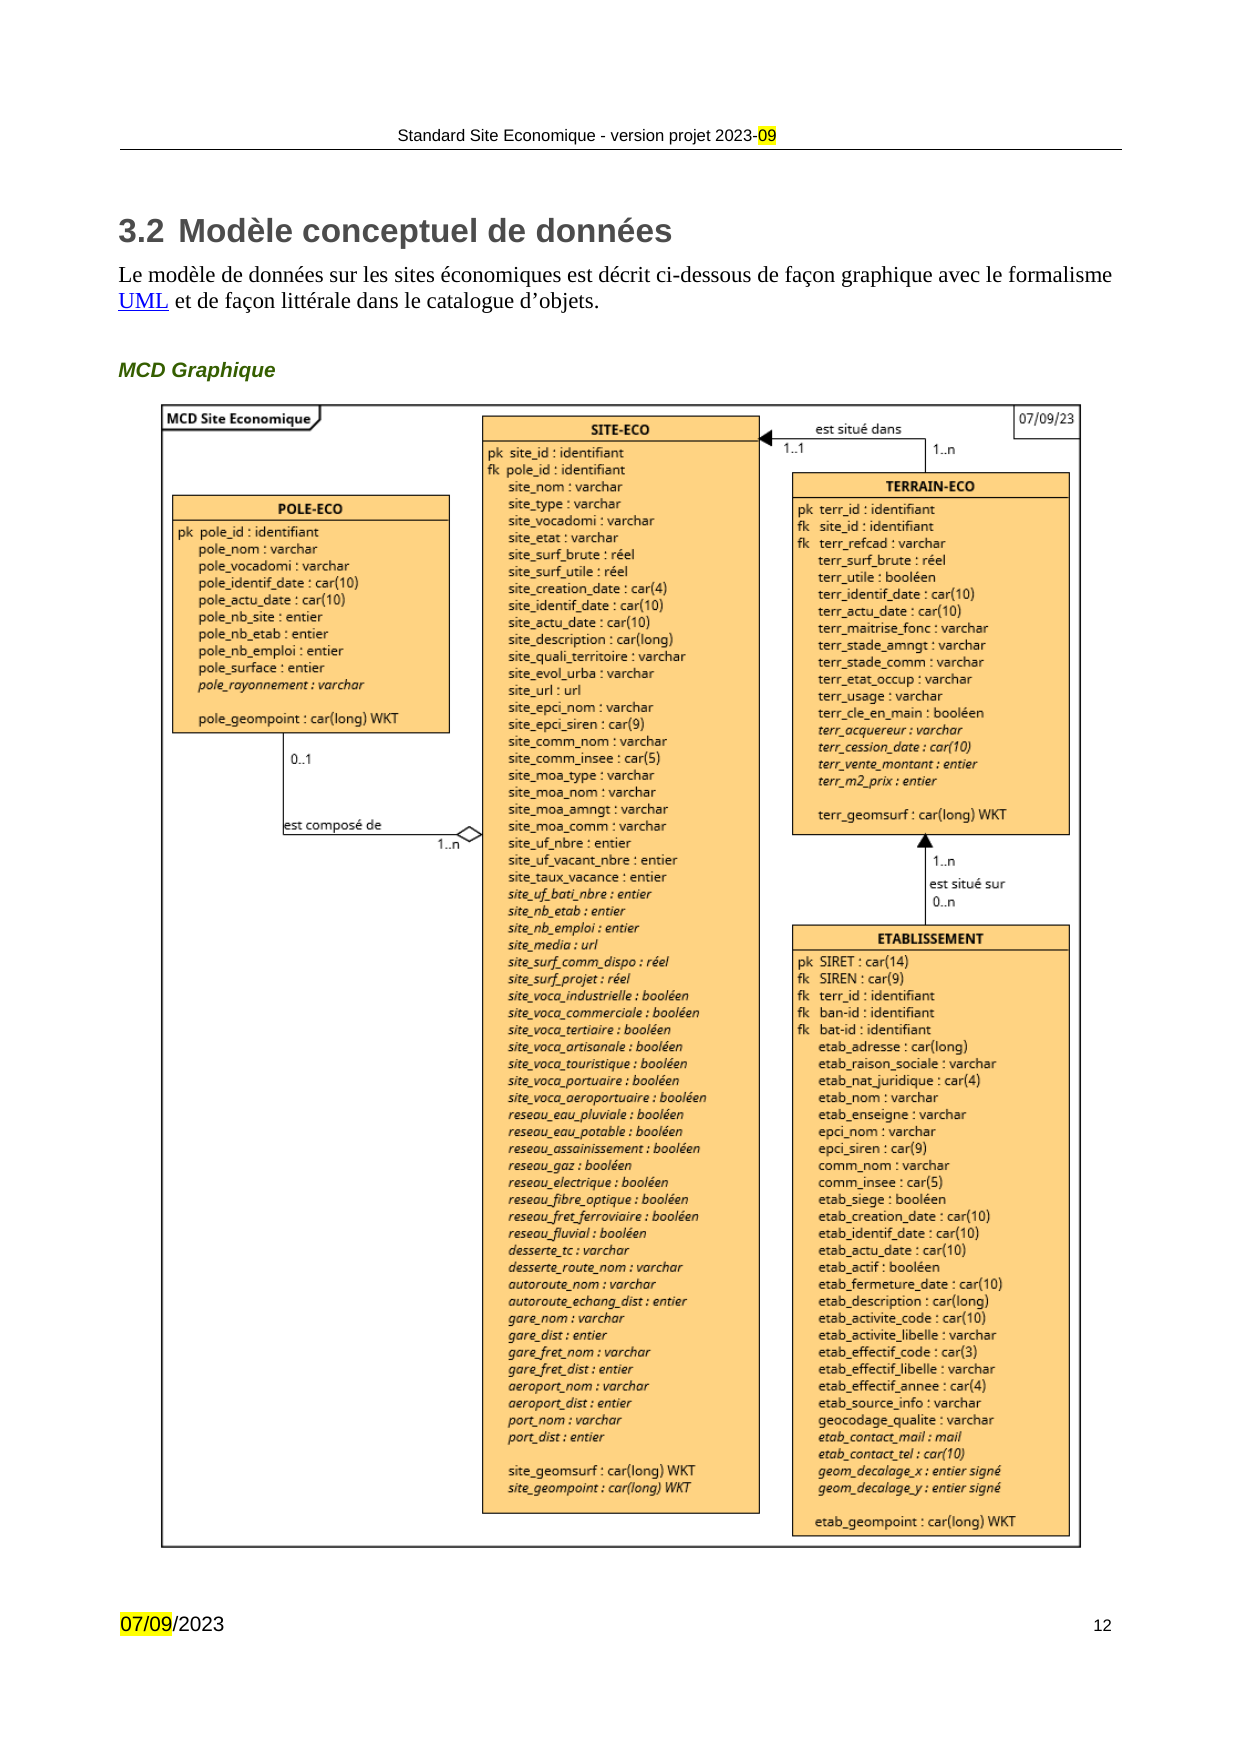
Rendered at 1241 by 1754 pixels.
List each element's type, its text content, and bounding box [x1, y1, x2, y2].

subtitle MCD Graphique [118, 358, 1122, 382]
text Le modèle de données sur les sites économiques est décrit ci-dessous de façon graphique avec le formalisme UML et de façon littérale dans le catalogue d’objets. [118, 261, 1122, 314]
subtitle Modèle conceptuel de données [118, 211, 1122, 249]
picture [150, 393, 1091, 1558]
